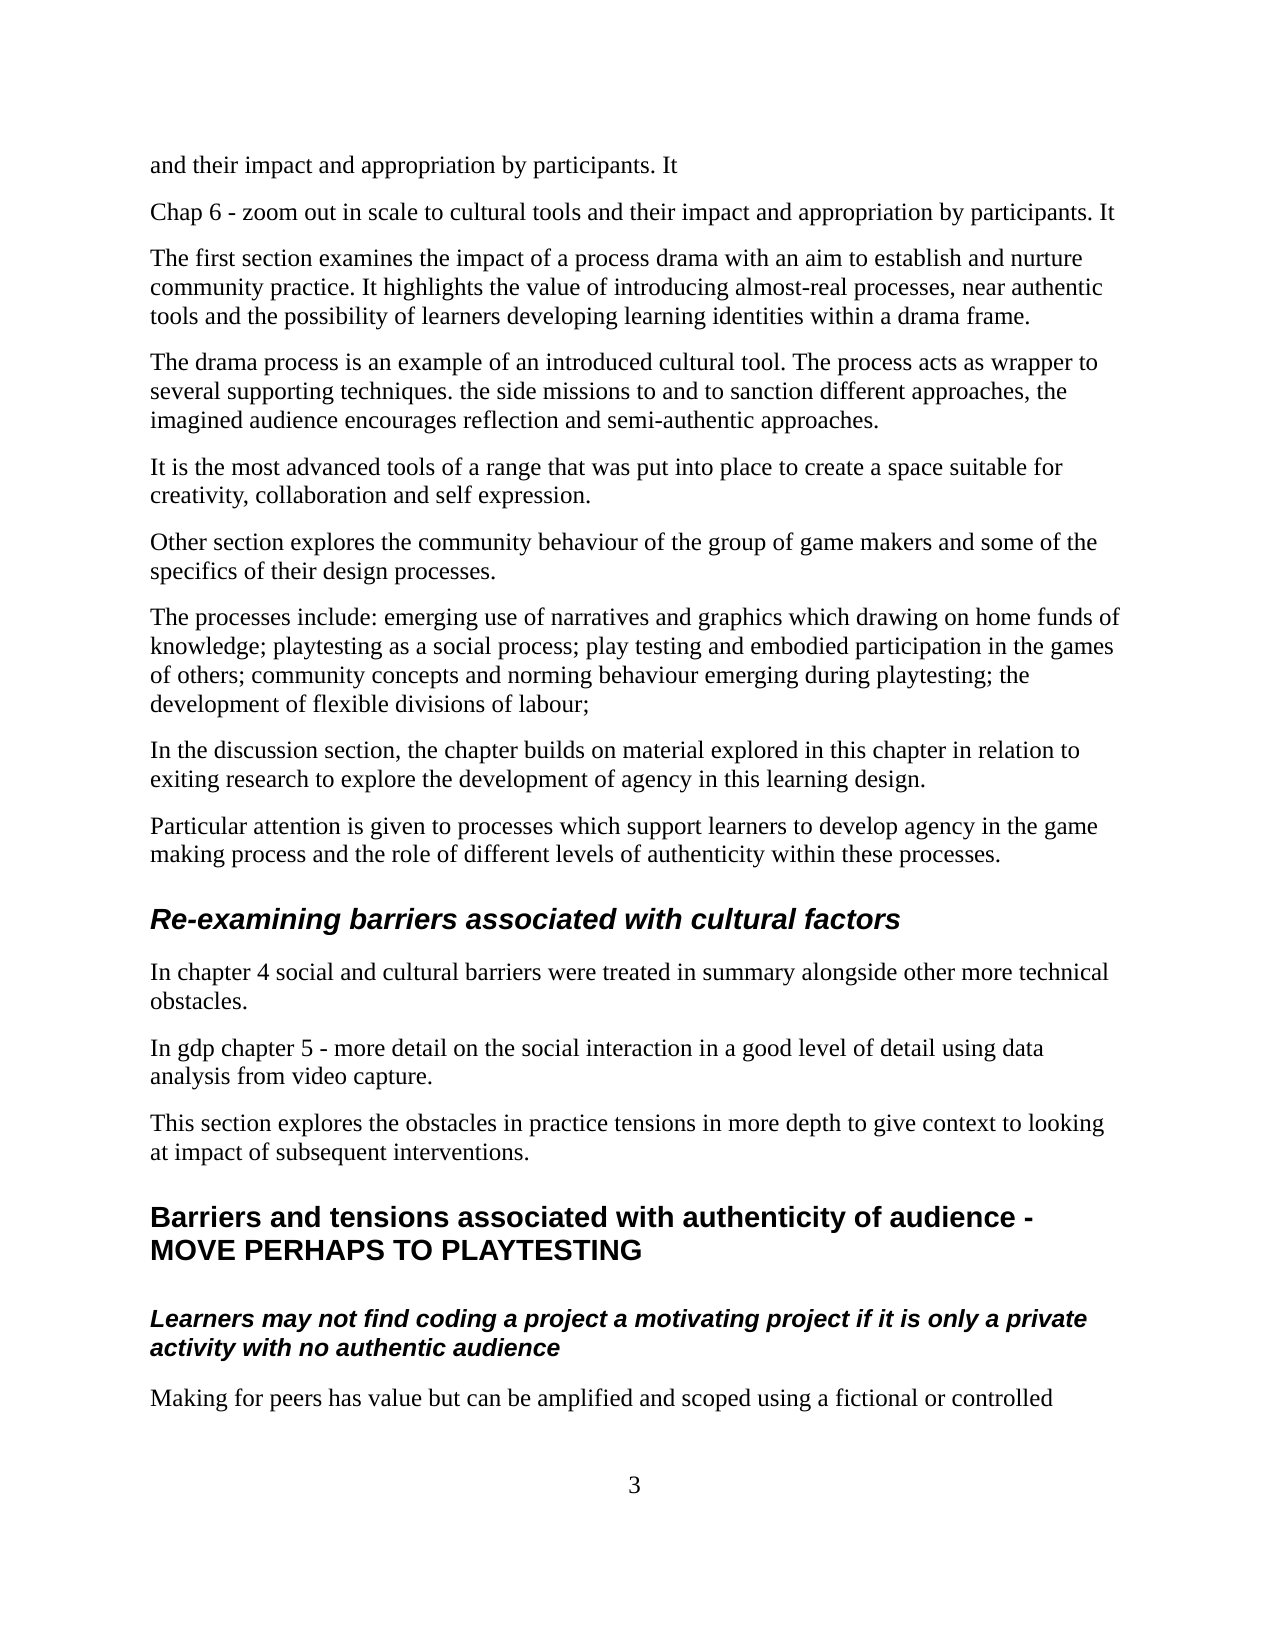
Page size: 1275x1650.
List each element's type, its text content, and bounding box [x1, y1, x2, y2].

text and their impact and appropriation by participants. It [150, 150, 1125, 179]
text Making for peers has value but can be amplified and scoped using a fictional or controlled [150, 1383, 1125, 1411]
subtitle Re-examining barriers associated with cultural factors [150, 902, 1125, 936]
text Other section explores the community behaviour of the group of game makers and some of the specifics of their design processes. [150, 527, 1125, 584]
text In gdp chapter 5 - more detail on the social interaction in a good level of detail using data analysis from video capture. [150, 1033, 1125, 1090]
subtitle Barriers and tensions associated with authenticity of audience - MOVE PERHAPS TO PLAYTESTING [150, 1199, 1125, 1267]
text This section explores the obstacles in practice tensions in more depth to give context to looking at impact of subsequent interventions. [150, 1108, 1125, 1166]
text The processes include: emerging use of narratives and graphics which drawing on home funds of knowledge; playtesting as a social process; play testing and embodied participation in the games of others; community concepts and norming behaviour emerging during playtesting; the development of flexible divisions of labour; [150, 602, 1125, 717]
text Chap 6 - zoom out in scale to cultural tools and their impact and appropriation by participants. It [150, 197, 1125, 225]
subtitle Learners may not find coding a project a motivating project if it is only a private activity with no authentic audience [150, 1304, 1125, 1361]
text In the discussion section, the chapter builds on material explored in this chapter in relation to exiting research to explore the development of agency in this learning design. [150, 735, 1125, 793]
text The first section examines the impact of a process drama with an aim to establish and nurture community practice. It highlights the value of introducing almost-real processes, near authentic tools and the possibility of learners developing learning identities within a drama frame. [150, 243, 1125, 329]
text It is the most advanced tools of a range that was put into place to create a space suitable for creativity, collaboration and self expression. [150, 452, 1125, 509]
text Particular attention is given to processes which support learners to develop agency in the game making process and the role of different levels of authenticity within these processes. [150, 811, 1125, 868]
text The drama process is an example of an introduced cultural tool. The process acts as wrapper to several supporting techniques. the side missions to and to sanction different approaches, the imagined audience encourages reflection and semi-authentic approaches. [150, 347, 1125, 434]
text In chapter 4 social and cultural barriers were treated in summary alongside other more technical obstacles. [150, 957, 1125, 1015]
